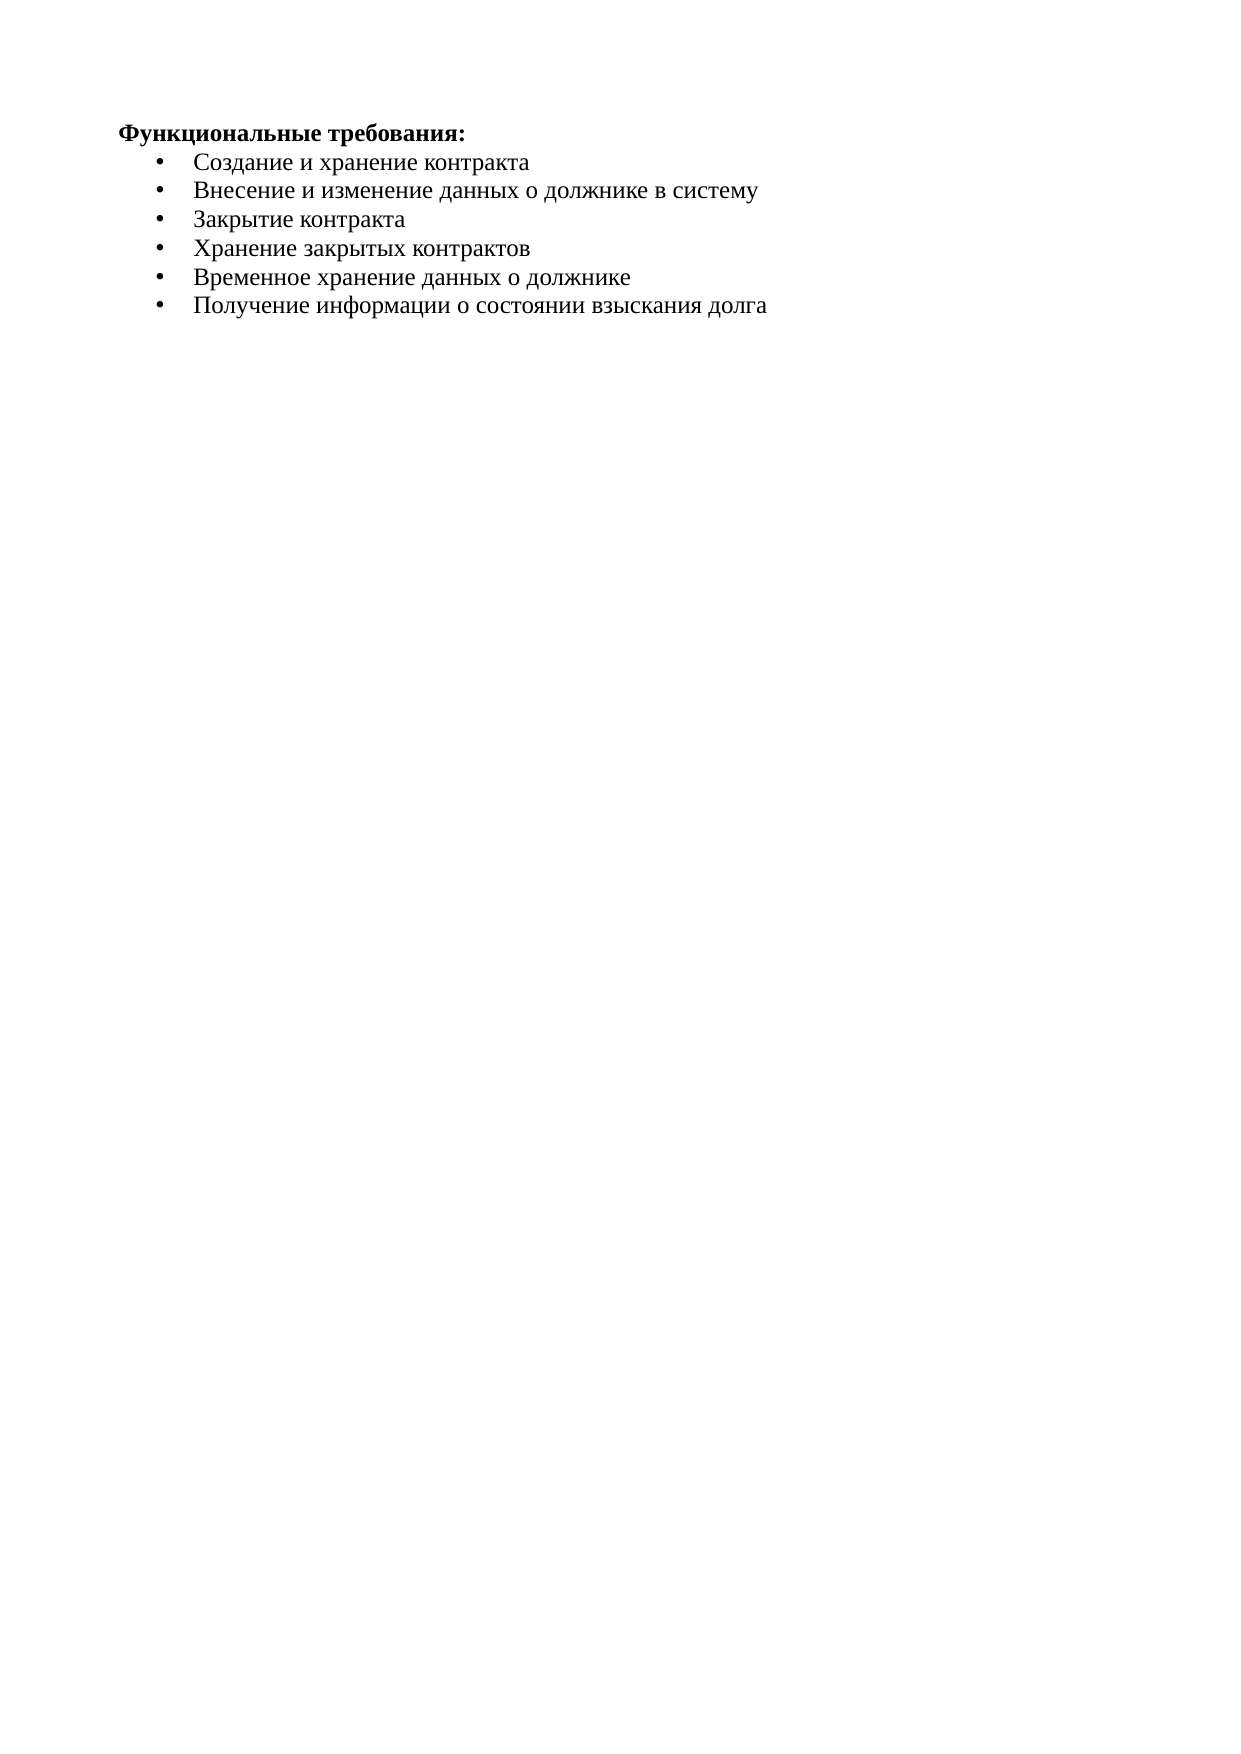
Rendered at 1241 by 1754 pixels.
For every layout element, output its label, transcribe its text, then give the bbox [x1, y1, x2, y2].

list Создание и хранение контракта [156, 147, 1122, 176]
list Хранение закрытых контрактов [156, 233, 1122, 262]
list Внесение и изменение данных о должнике в систему [156, 176, 1122, 204]
list Закрытие контракта [156, 204, 1122, 233]
text Функциональные требования: [118, 118, 1122, 147]
list Временное хранение данных о должнике [156, 262, 1122, 291]
list Получение информации о состоянии взыскания долга [156, 291, 1122, 319]
